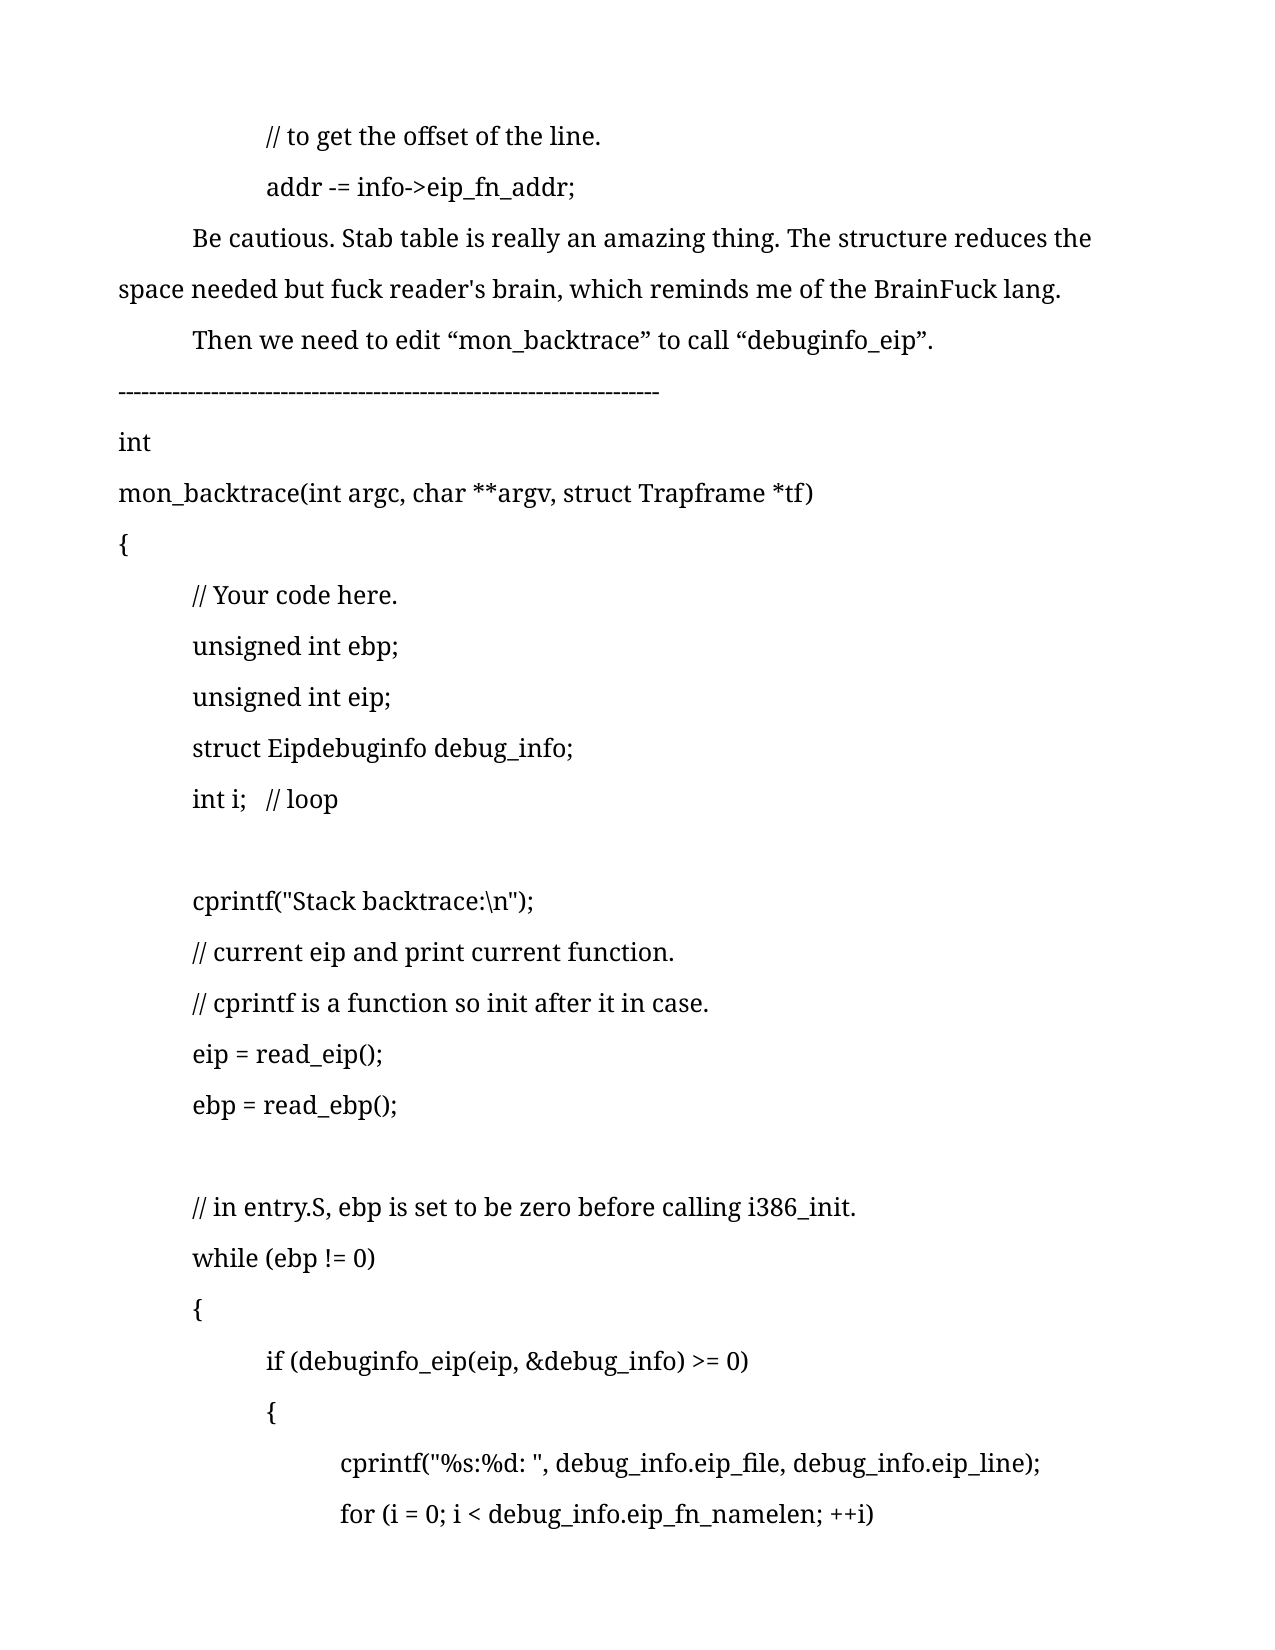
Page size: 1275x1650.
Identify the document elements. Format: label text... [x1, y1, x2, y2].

text { [118, 1292, 1157, 1326]
text // in entry.S, ebp is set to be zero before calling i386_init. [118, 1190, 1157, 1224]
text eip = read_eip(); [118, 1037, 1157, 1071]
text { [118, 526, 1157, 561]
text while (ebp != 0) [118, 1241, 1157, 1275]
text { [118, 1394, 1157, 1428]
text mon_backtrace(int argc, char **argv, struct Trapframe *tf) [118, 475, 1157, 509]
text // cprintf is a function so init after it in case. [118, 986, 1157, 1020]
text // to get the offset of the line. [118, 118, 1157, 152]
text struct Eipdebuginfo debug_info; [118, 731, 1157, 765]
text cprintf("%s:%d: ", debug_info.eip_file, debug_info.eip_line); [118, 1445, 1157, 1479]
text unsigned int eip; [118, 679, 1157, 714]
text cprintf("Stack backtrace:\n"); [118, 884, 1157, 918]
text unsigned int ebp; [118, 628, 1157, 663]
text ebp = read_ebp(); [118, 1088, 1157, 1122]
text if (debuginfo_eip(eip, &debug_info) >= 0) [118, 1343, 1157, 1377]
text // Your code here. [118, 577, 1157, 612]
text int i; // loop [118, 782, 1157, 816]
text addr -= info->eip_fn_addr; Be cautious. Stab table is really an amazing thing. The structure reduces the space needed but fuck reader's brain, which reminds me of the BrainFuck lang. Then we need to edit “mon_backtrace” to call “debuginfo_eip”. ---------------------------------------------------------------------- int [118, 169, 1157, 458]
text for (i = 0; i < debug_info.eip_fn_namelen; ++i) [118, 1496, 1157, 1530]
text // current eip and print current function. [118, 935, 1157, 969]
